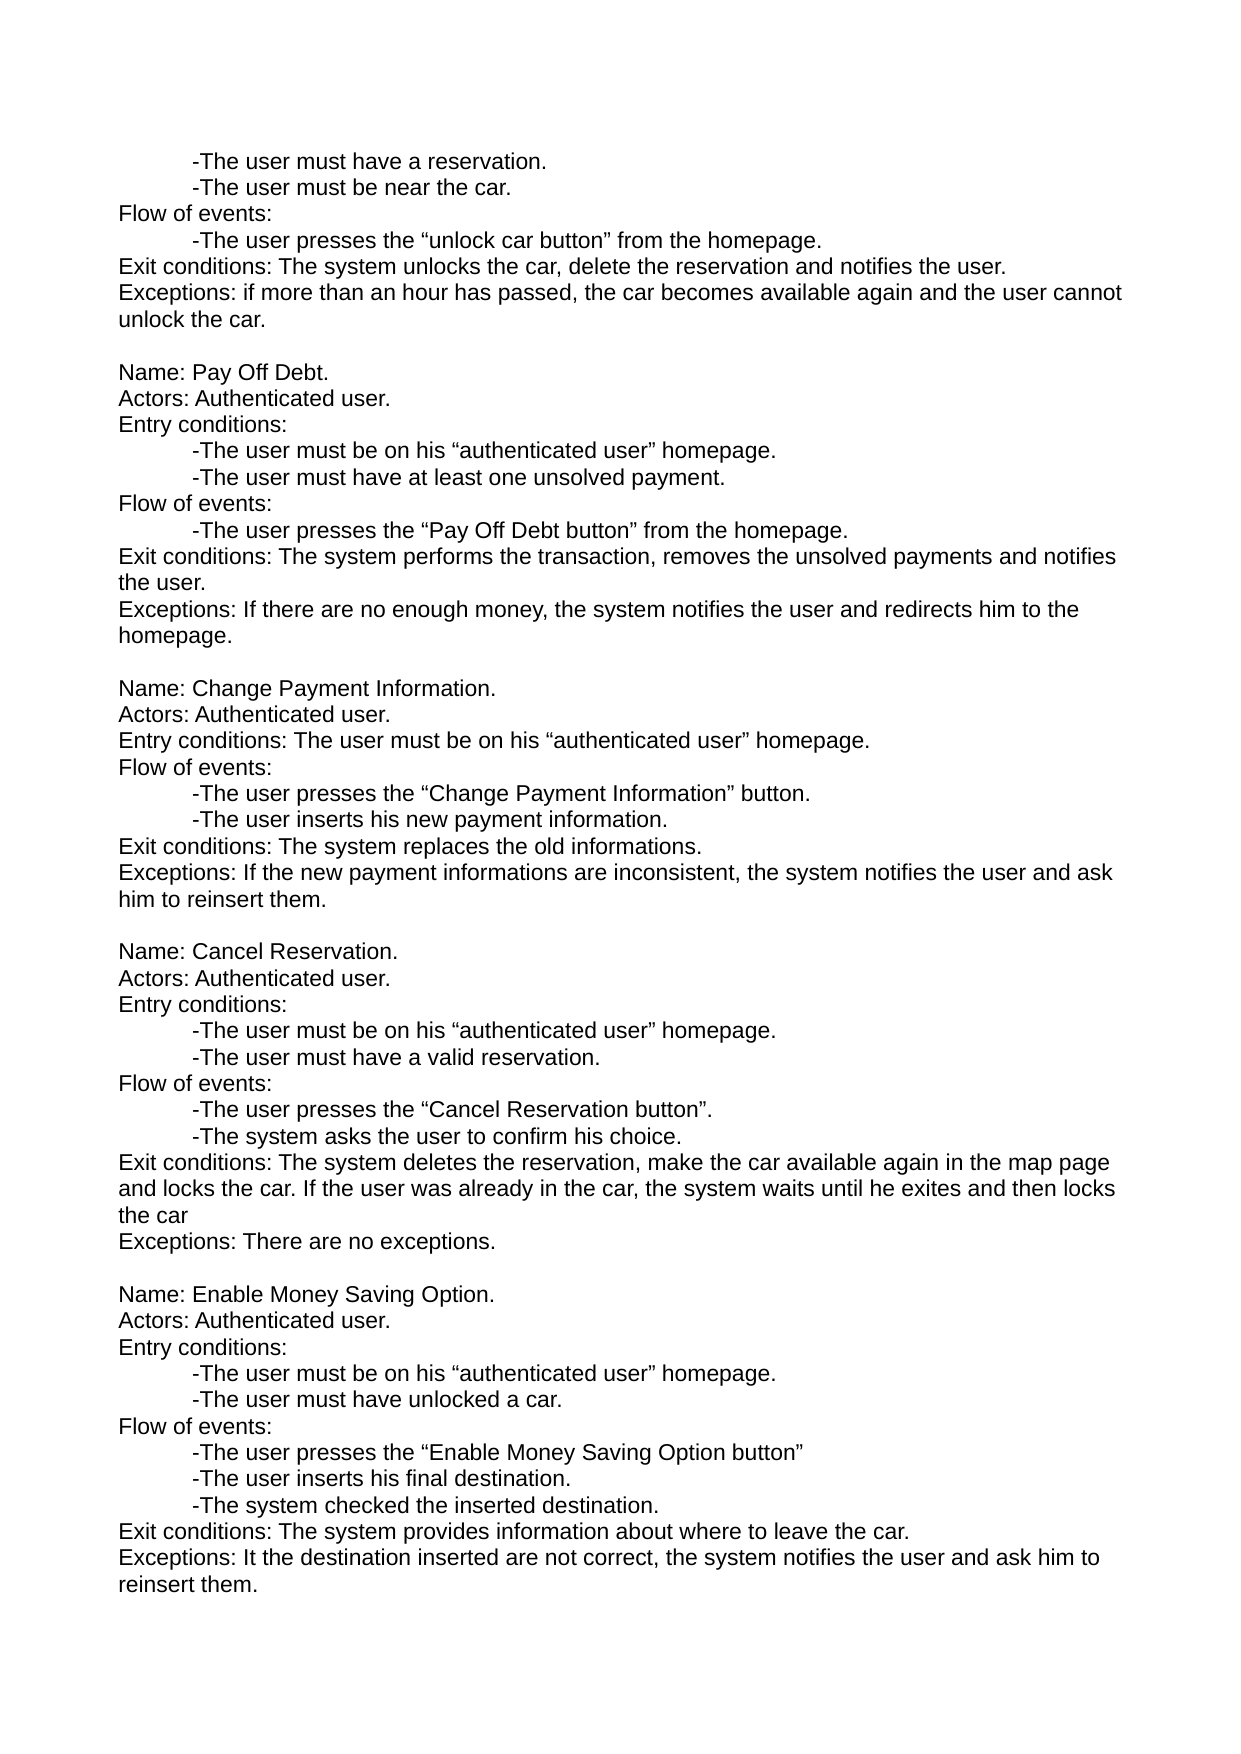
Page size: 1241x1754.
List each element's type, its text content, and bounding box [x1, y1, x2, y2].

text -The user presses the “Cancel Reservation button”. [118, 1096, 1122, 1123]
text Flow of events: [118, 1413, 1122, 1439]
text Actors: Authenticated user. [118, 1307, 1122, 1333]
text -The user must have at least one unsolved payment. [118, 464, 1122, 490]
text Entry conditions: [118, 411, 1122, 437]
text -The user must have a reservation. [118, 148, 1122, 174]
text Exit conditions: The system replaces the old informations. [118, 833, 1122, 859]
text Exceptions: There are no exceptions. [118, 1228, 1122, 1254]
text Exceptions: It the destination inserted are not correct, the system notifies the user and ask him to reinsert them. [118, 1544, 1122, 1597]
text Flow of events: [118, 1070, 1122, 1096]
text -The system checked the inserted destination. [118, 1492, 1122, 1518]
text -The user presses the “Enable Money Saving Option button” [118, 1439, 1122, 1465]
text -The user must be on his “authenticated user” homepage. [118, 1360, 1122, 1386]
text Flow of events: [118, 490, 1122, 517]
text -The user presses the “Pay Off Debt button” from the homepage. [118, 517, 1122, 543]
text Exit conditions: The system performs the transaction, removes the unsolved payments and notifies the user. [118, 543, 1122, 596]
text Exceptions: If the new payment informations are inconsistent, the system notifies the user and ask him to reinsert them. [118, 859, 1122, 912]
text Exceptions: if more than an hour has passed, the car becomes available again and the user cannot unlock the car. [118, 279, 1122, 332]
text -The user must be on his “authenticated user” homepage. [118, 437, 1122, 464]
text -The system asks the user to confirm his choice. [118, 1123, 1122, 1149]
text -The user must be near the car. [118, 174, 1122, 200]
text -The user must have unlocked a car. [118, 1386, 1122, 1413]
text Exit conditions: The system unlocks the car, delete the reservation and notifies the user. [118, 253, 1122, 279]
text Name: Pay Off Debt. [118, 358, 1122, 385]
text Exceptions: If there are no enough money, the system notifies the user and redirects him to the homepage. [118, 596, 1122, 648]
text -The user presses the “Change Payment Information” button. [118, 780, 1122, 806]
text Flow of events: [118, 200, 1122, 227]
text Entry conditions: [118, 1333, 1122, 1360]
text -The user inserts his new payment information. [118, 806, 1122, 833]
text Actors: Authenticated user. [118, 701, 1122, 727]
text -The user must be on his “authenticated user” homepage. [118, 1017, 1122, 1044]
text -The user must have a valid reservation. [118, 1044, 1122, 1070]
text Entry conditions: The user must be on his “authenticated user” homepage. [118, 727, 1122, 754]
text Name: Change Payment Information. [118, 675, 1122, 701]
text Exit conditions: The system deletes the reservation, make the car available again in the map page and locks the car. If the user was already in the car, the system waits until he exites and then locks the car [118, 1149, 1122, 1228]
text Exit conditions: The system provides information about where to leave the car. [118, 1518, 1122, 1544]
text Actors: Authenticated user. [118, 964, 1122, 991]
text Entry conditions: [118, 991, 1122, 1017]
text Flow of events: [118, 754, 1122, 780]
text Actors: Authenticated user. [118, 385, 1122, 411]
text Name: Cancel Reservation. [118, 938, 1122, 964]
text Name: Enable Money Saving Option. [118, 1281, 1122, 1307]
text -The user inserts his final destination. [118, 1465, 1122, 1492]
text -The user presses the “unlock car button” from the homepage. [118, 227, 1122, 253]
